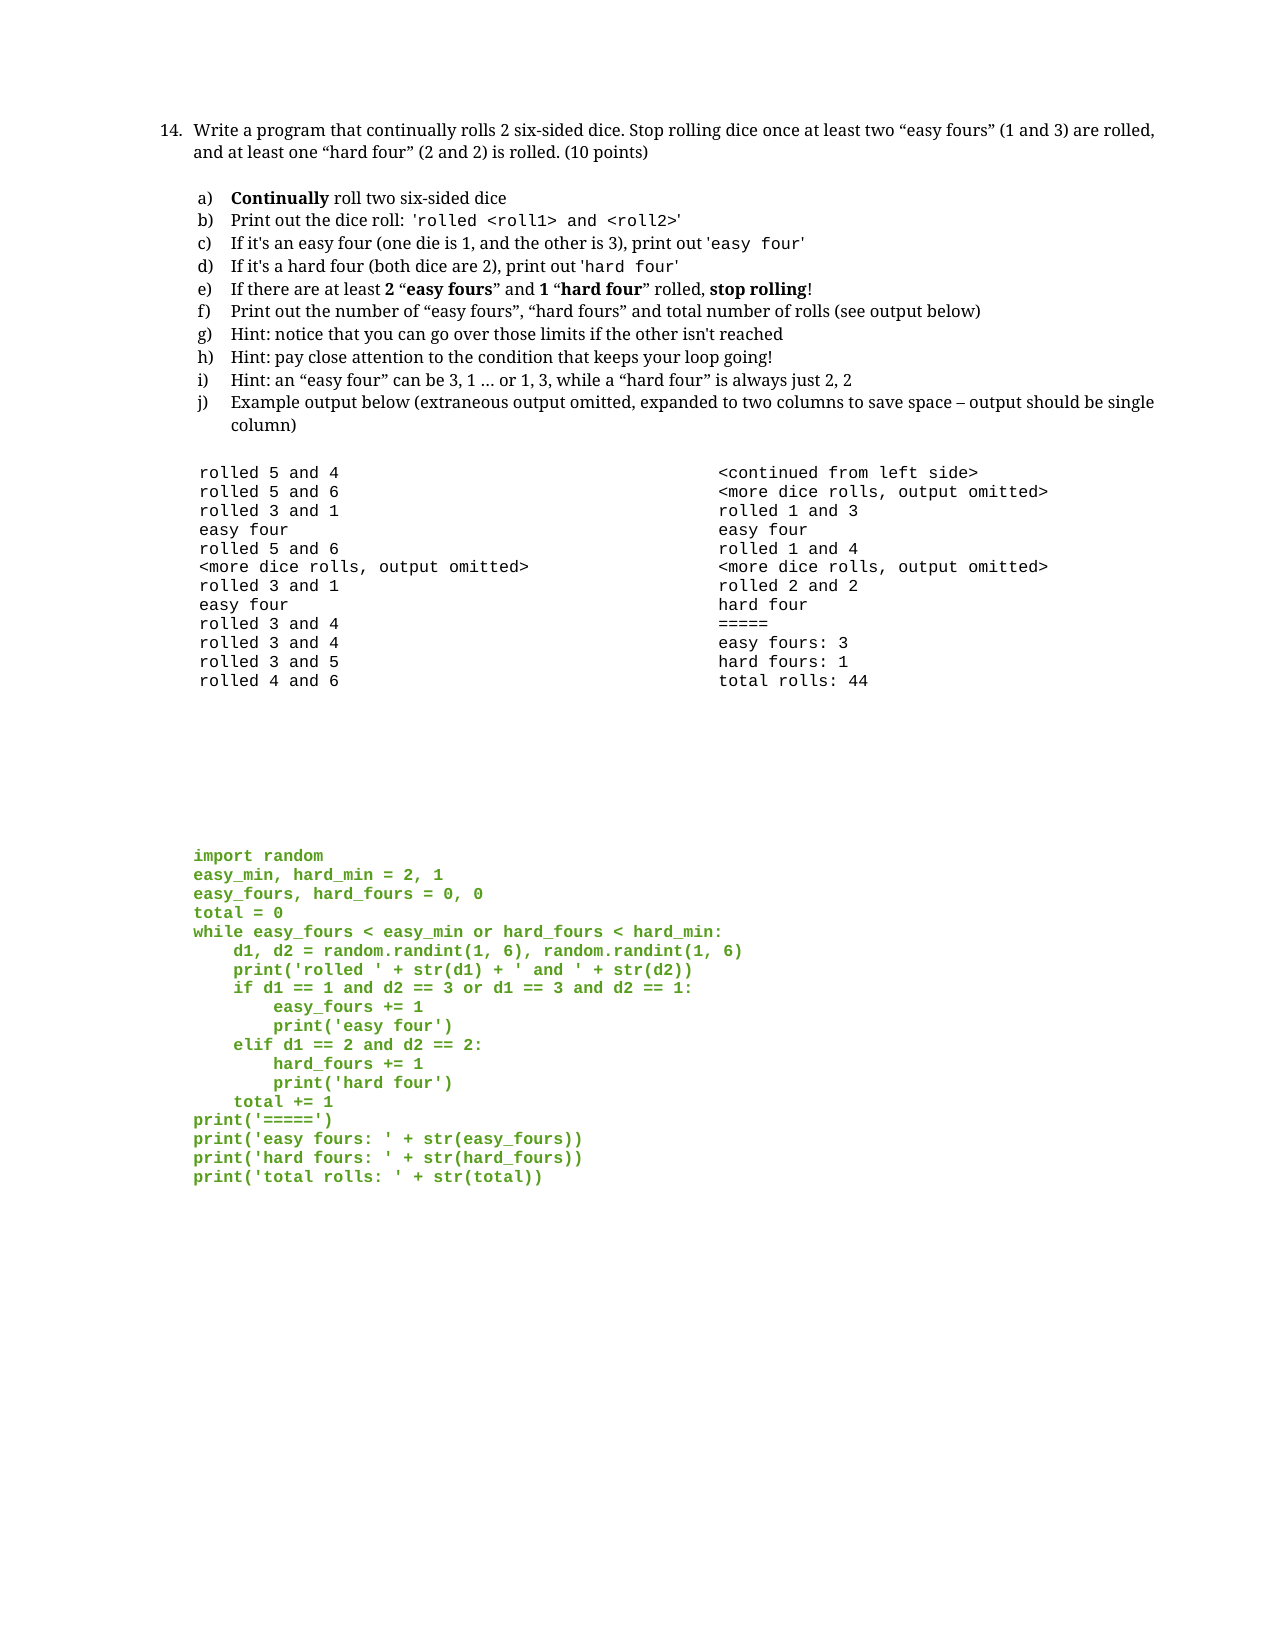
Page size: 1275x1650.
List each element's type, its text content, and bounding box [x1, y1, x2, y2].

list If there are at least 2 “easy fours” and 1 “hard four” rolled, stop rolling! [193, 277, 1157, 300]
list hard_fours += 1 [156, 1055, 1157, 1074]
list Hint: pay close attention to the condition that keeps your loop going! [193, 346, 1157, 368]
list easy_fours, hard_fours = 0, 0 [156, 886, 1157, 904]
list print('easy four') [156, 1018, 1157, 1037]
list Hint: an “easy four” can be 3, 1 … or 1, 3, while a “hard four” is always just 2, 2 [193, 368, 1157, 391]
list Write a program that continually rolls 2 six-sided dice. Stop rolling dice once at least two “easy fours” (1 and 3) are rolled, and at least one “hard four” (2 and 2) is rolled. (10 points) [156, 118, 1157, 186]
list Hint: notice that you can go over those limits if the other isn't reached [193, 323, 1157, 346]
list easy_min, hard_min = 2, 1 [156, 867, 1157, 886]
list total += 1 [156, 1093, 1157, 1112]
list import random [156, 719, 1157, 867]
list Print out the dice roll: 'rolled <roll1> and <roll2>' [193, 209, 1157, 232]
list while easy_fours < easy_min or hard_fours < hard_min: [156, 923, 1157, 942]
list Example output below (extraneous output omitted, expanded to two columns to save space – output should be single column) [193, 391, 1157, 436]
list Continually roll two six-sided dice [193, 186, 1157, 209]
list If it's a hard four (both dice are 2), print out 'hard four' [193, 254, 1157, 277]
list easy_fours += 1 [156, 999, 1157, 1018]
list If it's an easy four (one die is 1, and the other is 3), print out 'easy four' [193, 232, 1157, 254]
list print('hard fours: ' + str(hard_fours)) [156, 1150, 1157, 1168]
list print('hard four') [156, 1074, 1157, 1093]
list total = 0 [156, 904, 1157, 923]
list Print out the number of “easy fours”, “hard fours” and total number of rolls (see output below) [193, 300, 1157, 323]
list print('rolled ' + str(d1) + ' and ' + str(d2)) [156, 961, 1157, 980]
table_header rolled 5 and 4 rolled 5 and 6 rolled 3 and 1 easy four rolled 5 and 6 <more dice rolls, output omitted> rolled 3 and 1 easy four rolled 3 and 4 rolled 3 and 4 rolled 3 and 5 rolled 4 and 6 [118, 459, 637, 697]
list print('total rolls: ' + str(total)) [156, 1168, 1157, 1528]
list print('easy fours: ' + str(easy_fours)) [156, 1131, 1157, 1150]
list elif d1 == 2 and d2 == 2: [156, 1037, 1157, 1055]
list print('=====') [156, 1112, 1157, 1131]
table_header <continued from left side> <more dice rolls, output omitted> rolled 1 and 3 easy four rolled 1 and 4 <more dice rolls, output omitted> rolled 2 and 2 hard four ===== easy fours: 3 hard fours: 1 total rolls: 44 [638, 459, 1157, 697]
list if d1 == 1 and d2 == 3 or d1 == 3 and d2 == 1: [156, 980, 1157, 999]
list d1, d2 = random.randint(1, 6), random.randint(1, 6) [156, 942, 1157, 961]
